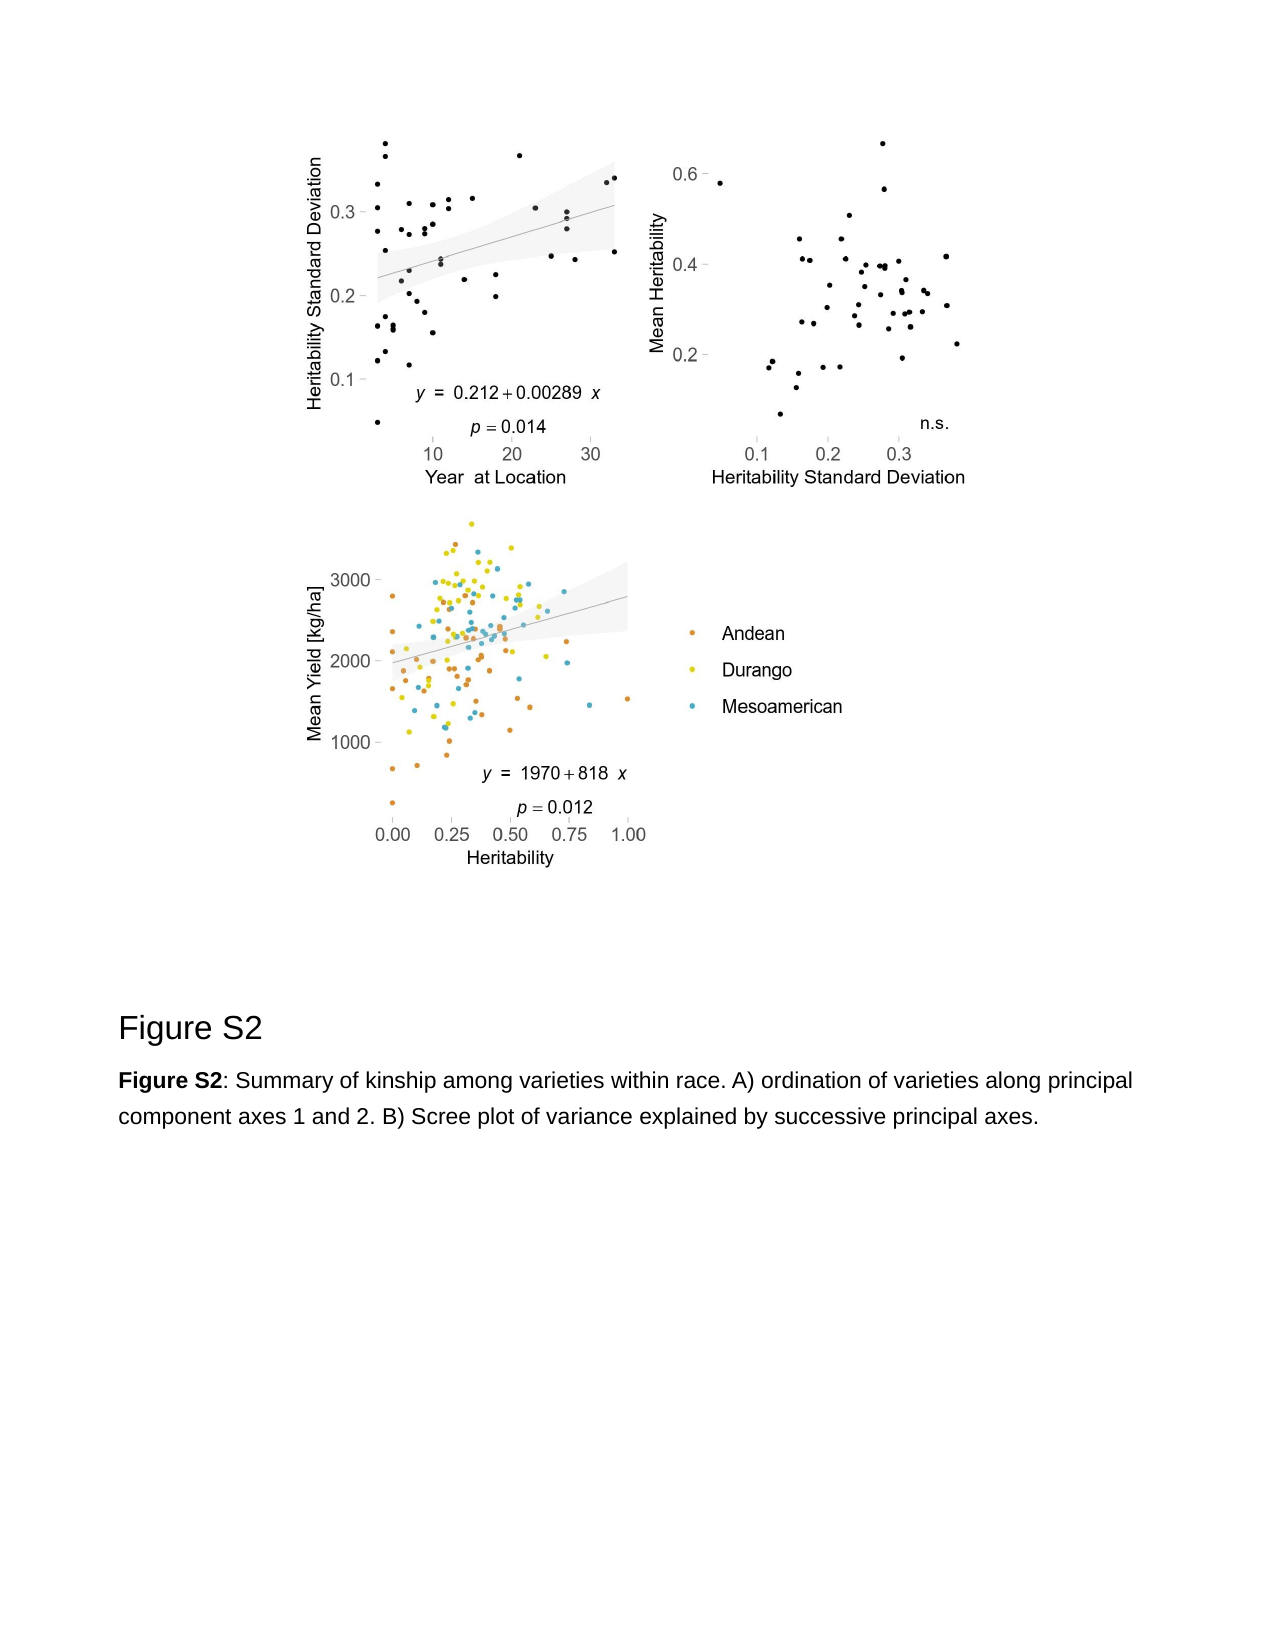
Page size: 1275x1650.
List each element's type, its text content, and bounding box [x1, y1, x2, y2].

subtitle Figure S2 [118, 1008, 1157, 1046]
picture [295, 118, 980, 879]
text Figure S2: Summary of kinship among varieties within race. A) ordination of varieties along principal component axes 1 and 2. B) Scree plot of variance explained by successive principal axes. [118, 1067, 1157, 1129]
